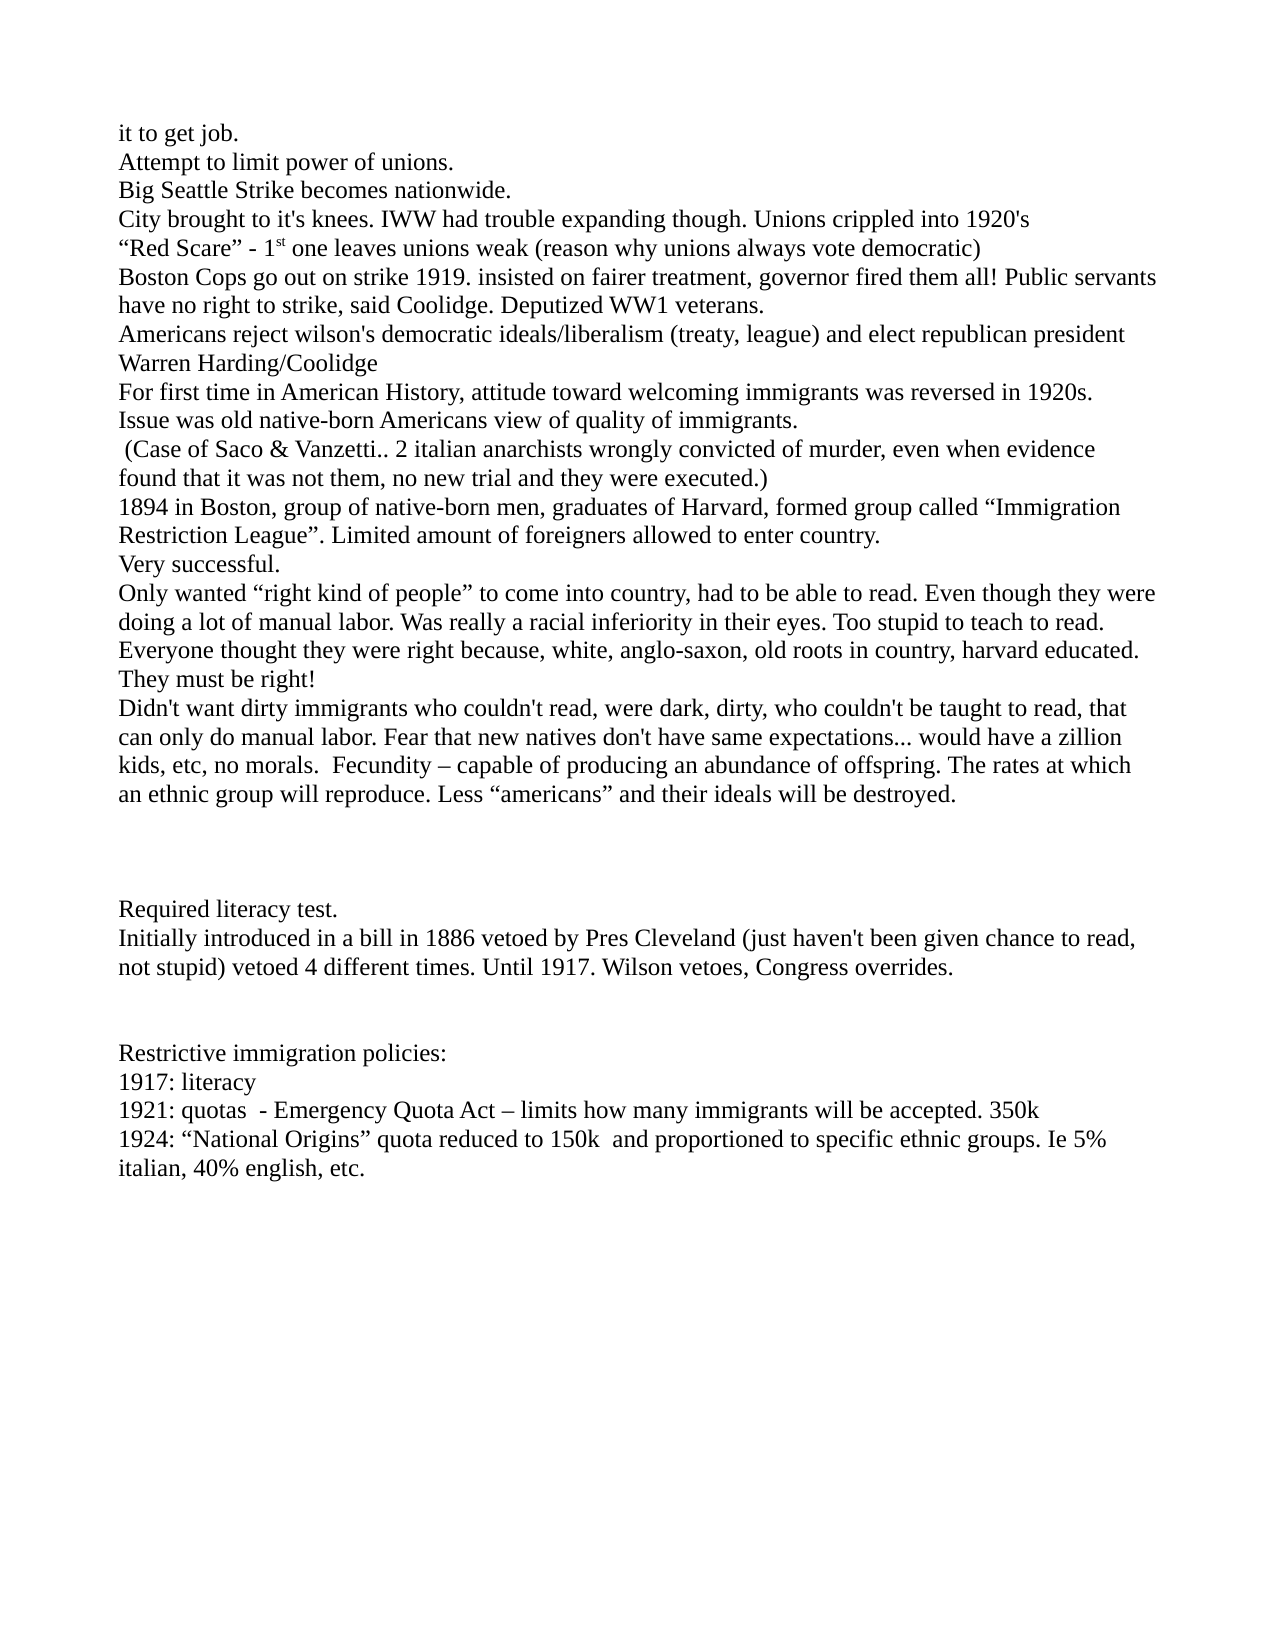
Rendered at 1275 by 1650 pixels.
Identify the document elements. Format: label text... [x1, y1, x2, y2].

text For first time in American History, attitude toward welcoming immigrants was reversed in 1920s. [118, 377, 1157, 406]
text 1921: quotas - Emergency Quota Act – limits how many immigrants will be accepted. 350k [118, 1096, 1157, 1124]
text Only wanted “right kind of people” to come into country, had to be able to read. Even though they were doing a lot of manual labor. Was really a racial inferiority in their eyes. Too stupid to teach to read. [118, 578, 1157, 636]
text Warren Harding/Coolidge [118, 348, 1157, 377]
text it to get job. [118, 118, 1157, 147]
text City brought to it's knees. IWW had trouble expanding though. Unions crippled into 1920's [118, 204, 1157, 233]
text 1924: “National Origins” quota reduced to 150k and proportioned to specific ethnic groups. Ie 5% italian, 40% english, etc. [118, 1124, 1157, 1182]
text Initially introduced in a bill in 1886 vetoed by Pres Cleveland (just haven't been given chance to read, not stupid) vetoed 4 different times. Until 1917. Wilson vetoes, Congress overrides. [118, 923, 1157, 981]
text Big Seattle Strike becomes nationwide. [118, 176, 1157, 204]
text Americans reject wilson's democratic ideals/liberalism (treaty, league) and elect republican president [118, 319, 1157, 348]
text Boston Cops go out on strike 1919. insisted on fairer treatment, governor fired them all! Public servants have no right to strike, said Coolidge. Deputized WW1 veterans. [118, 262, 1157, 319]
text Very successful. [118, 549, 1157, 578]
text Didn't want dirty immigrants who couldn't read, were dark, dirty, who couldn't be taught to read, that can only do manual labor. Fear that new natives don't have same expectations... would have a zillion kids, etc, no morals. Fecundity – capable of producing an abundance of offspring. The rates at which an ethnic group will reproduce. Less “americans” and their ideals will be destroyed. [118, 693, 1157, 808]
text Attempt to limit power of unions. [118, 147, 1157, 176]
text Issue was old native-born Americans view of quality of immigrants. [118, 406, 1157, 434]
text 1894 in Boston, group of native-born men, graduates of Harvard, formed group called “Immigration Restriction League”. Limited amount of foreigners allowed to enter country. [118, 492, 1157, 549]
text Restrictive immigration policies: [118, 1038, 1157, 1067]
text (Case of Saco & Vanzetti.. 2 italian anarchists wrongly convicted of murder, even when evidence found that it was not them, no new trial and they were executed.) [118, 434, 1157, 492]
text Everyone thought they were right because, white, anglo-saxon, old roots in country, harvard educated. They must be right! [118, 636, 1157, 693]
text Required literacy test. [118, 894, 1157, 923]
text 1917: literacy [118, 1067, 1157, 1096]
text “Red Scare” - 1st one leaves unions weak (reason why unions always vote democratic) [118, 233, 1157, 262]
